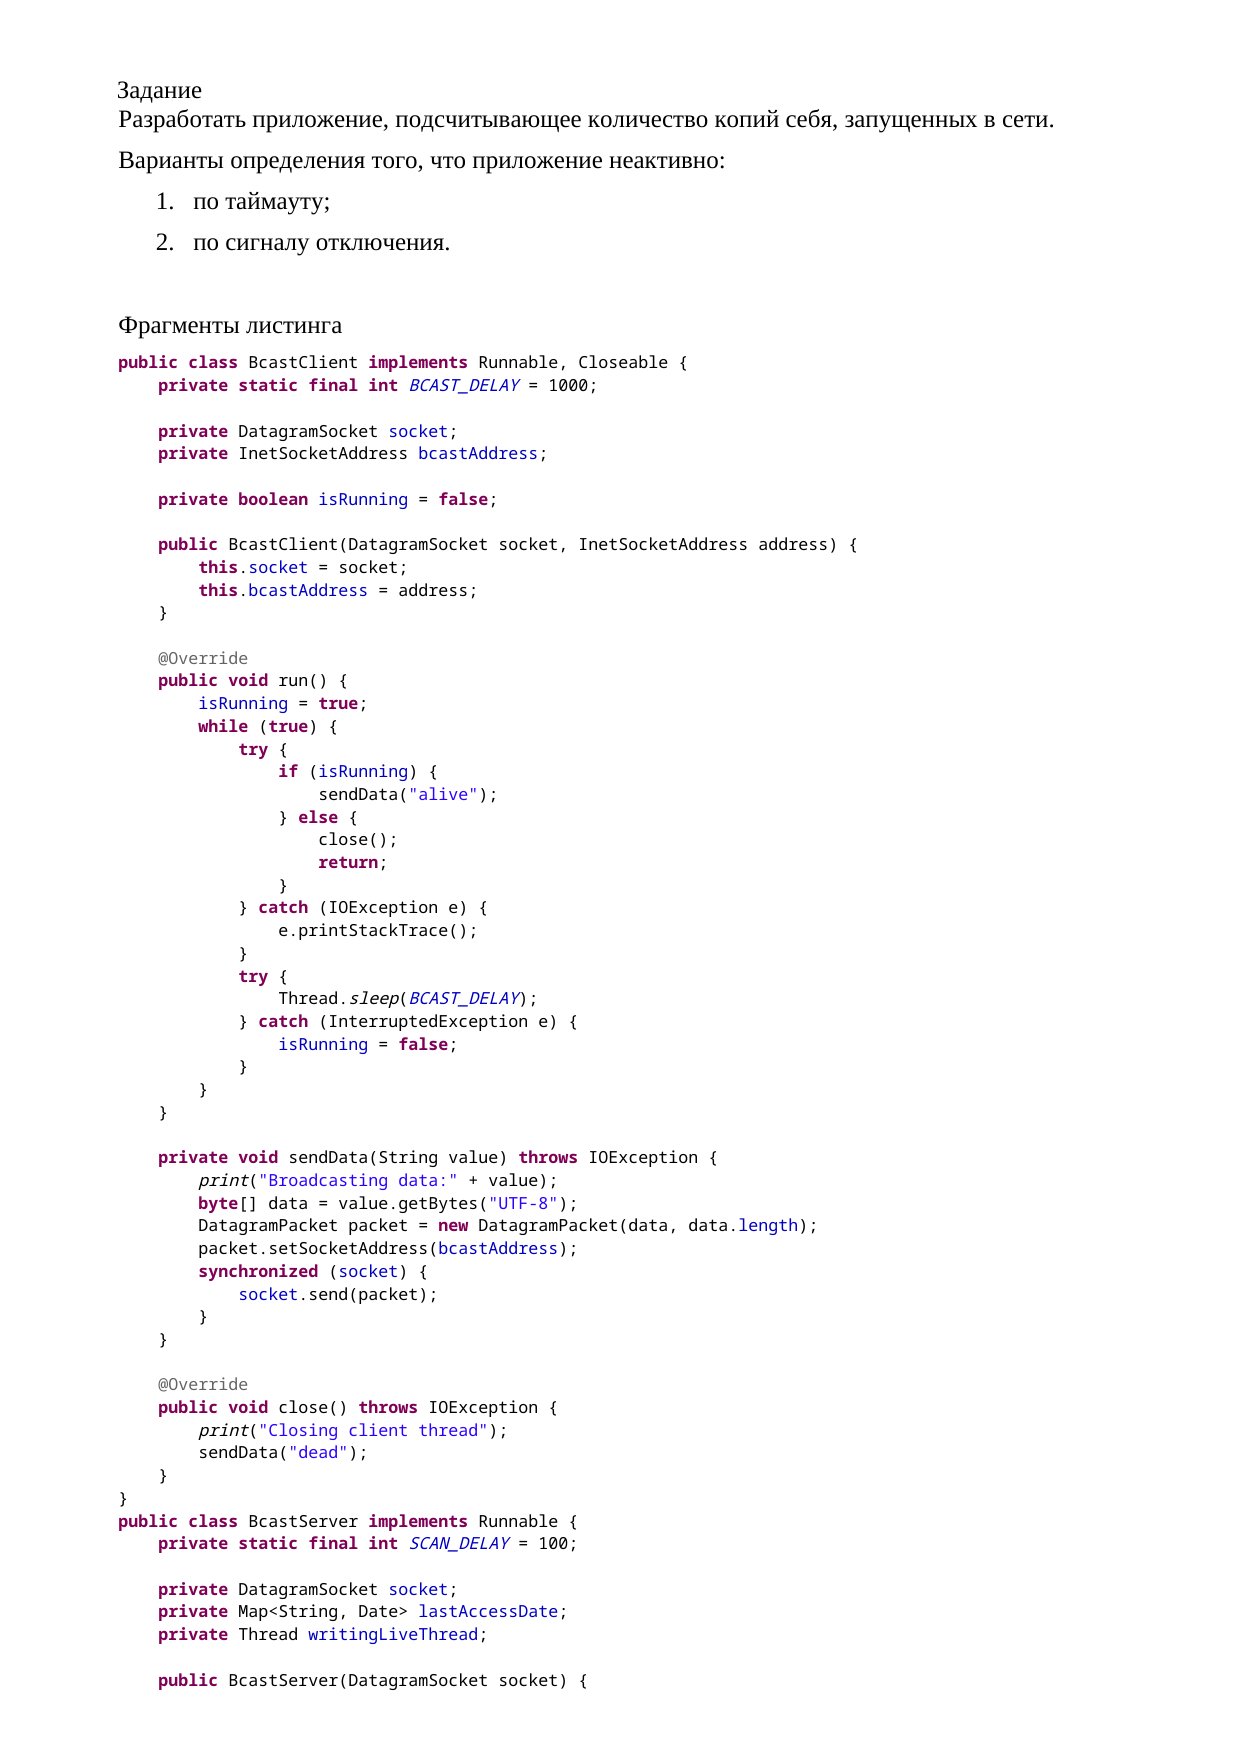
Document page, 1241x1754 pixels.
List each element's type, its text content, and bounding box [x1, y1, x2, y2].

text isRunning = true; [118, 692, 1162, 714]
text } [118, 1055, 1162, 1078]
text } [118, 1464, 1162, 1487]
text } [118, 1078, 1162, 1101]
text } [118, 1487, 1162, 1509]
text return; [118, 851, 1162, 873]
text e.printStackTrace(); [118, 919, 1162, 942]
text Thread.sleep(BCAST_DELAY); [118, 987, 1162, 1010]
text } catch (InterruptedException e) { [118, 1010, 1162, 1032]
text Фрагменты листинга [118, 310, 1162, 339]
text Разработать приложение, подсчитывающее количество копий себя, запущенных в сети. [118, 104, 1162, 132]
text } else { [118, 805, 1162, 828]
text Варианты определения того, что приложение неактивно: [118, 145, 1162, 174]
text public void run() { [118, 669, 1162, 692]
text if (isRunning) { [118, 760, 1162, 783]
text } [118, 1305, 1162, 1328]
list по таймауту; [156, 186, 1162, 215]
text @Override [118, 1373, 1162, 1396]
text try { [118, 737, 1162, 760]
text } [118, 873, 1162, 896]
text private static final int BCAST_DELAY = 1000; [118, 374, 1162, 397]
text } [118, 1101, 1162, 1123]
text private DatagramSocket socket; [118, 419, 1162, 442]
text public class BcastClient implements Runnable, Closeable { [118, 351, 1162, 374]
text packet.setSocketAddress(bcastAddress); [118, 1237, 1162, 1259]
text this.socket = socket; [118, 556, 1162, 578]
text } [118, 942, 1162, 964]
text try { [118, 964, 1162, 987]
text private Thread writingLiveThread; [118, 1623, 1162, 1646]
text private Map<String, Date> lastAccessDate; [118, 1600, 1162, 1623]
list по сигналу отключения. [156, 227, 1162, 256]
text Задание [117, 75, 1162, 104]
text public void close() throws IOException { [118, 1396, 1162, 1418]
text private InetSocketAddress bcastAddress; [118, 442, 1162, 465]
text DatagramPacket packet = new DatagramPacket(data, data.length); [118, 1214, 1162, 1237]
text private static final int SCAN_DELAY = 100; [118, 1532, 1162, 1555]
text public BcastClient(DatagramSocket socket, InetSocketAddress address) { [118, 533, 1162, 556]
text private boolean isRunning = false; [118, 487, 1162, 510]
text } [118, 1328, 1162, 1350]
text this.bcastAddress = address; [118, 578, 1162, 601]
text print("Closing client thread"); [118, 1418, 1162, 1441]
text print("Broadcasting data:" + value); [118, 1169, 1162, 1191]
text private void sendData(String value) throws IOException { [118, 1146, 1162, 1169]
text close(); [118, 828, 1162, 851]
text } [118, 601, 1162, 624]
text socket.send(packet); [118, 1282, 1162, 1305]
text public class BcastServer implements Runnable { [118, 1509, 1162, 1532]
text synchronized (socket) { [118, 1259, 1162, 1282]
text while (true) { [118, 714, 1162, 737]
text public BcastServer(DatagramSocket socket) { [118, 1668, 1162, 1691]
text isRunning = false; [118, 1032, 1162, 1055]
text private DatagramSocket socket; [118, 1577, 1162, 1600]
text sendData("dead"); [118, 1441, 1162, 1464]
text sendData("alive"); [118, 783, 1162, 805]
text byte[] data = value.getBytes("UTF-8"); [118, 1191, 1162, 1214]
text } catch (IOException e) { [118, 896, 1162, 919]
text @Override [118, 646, 1162, 669]
